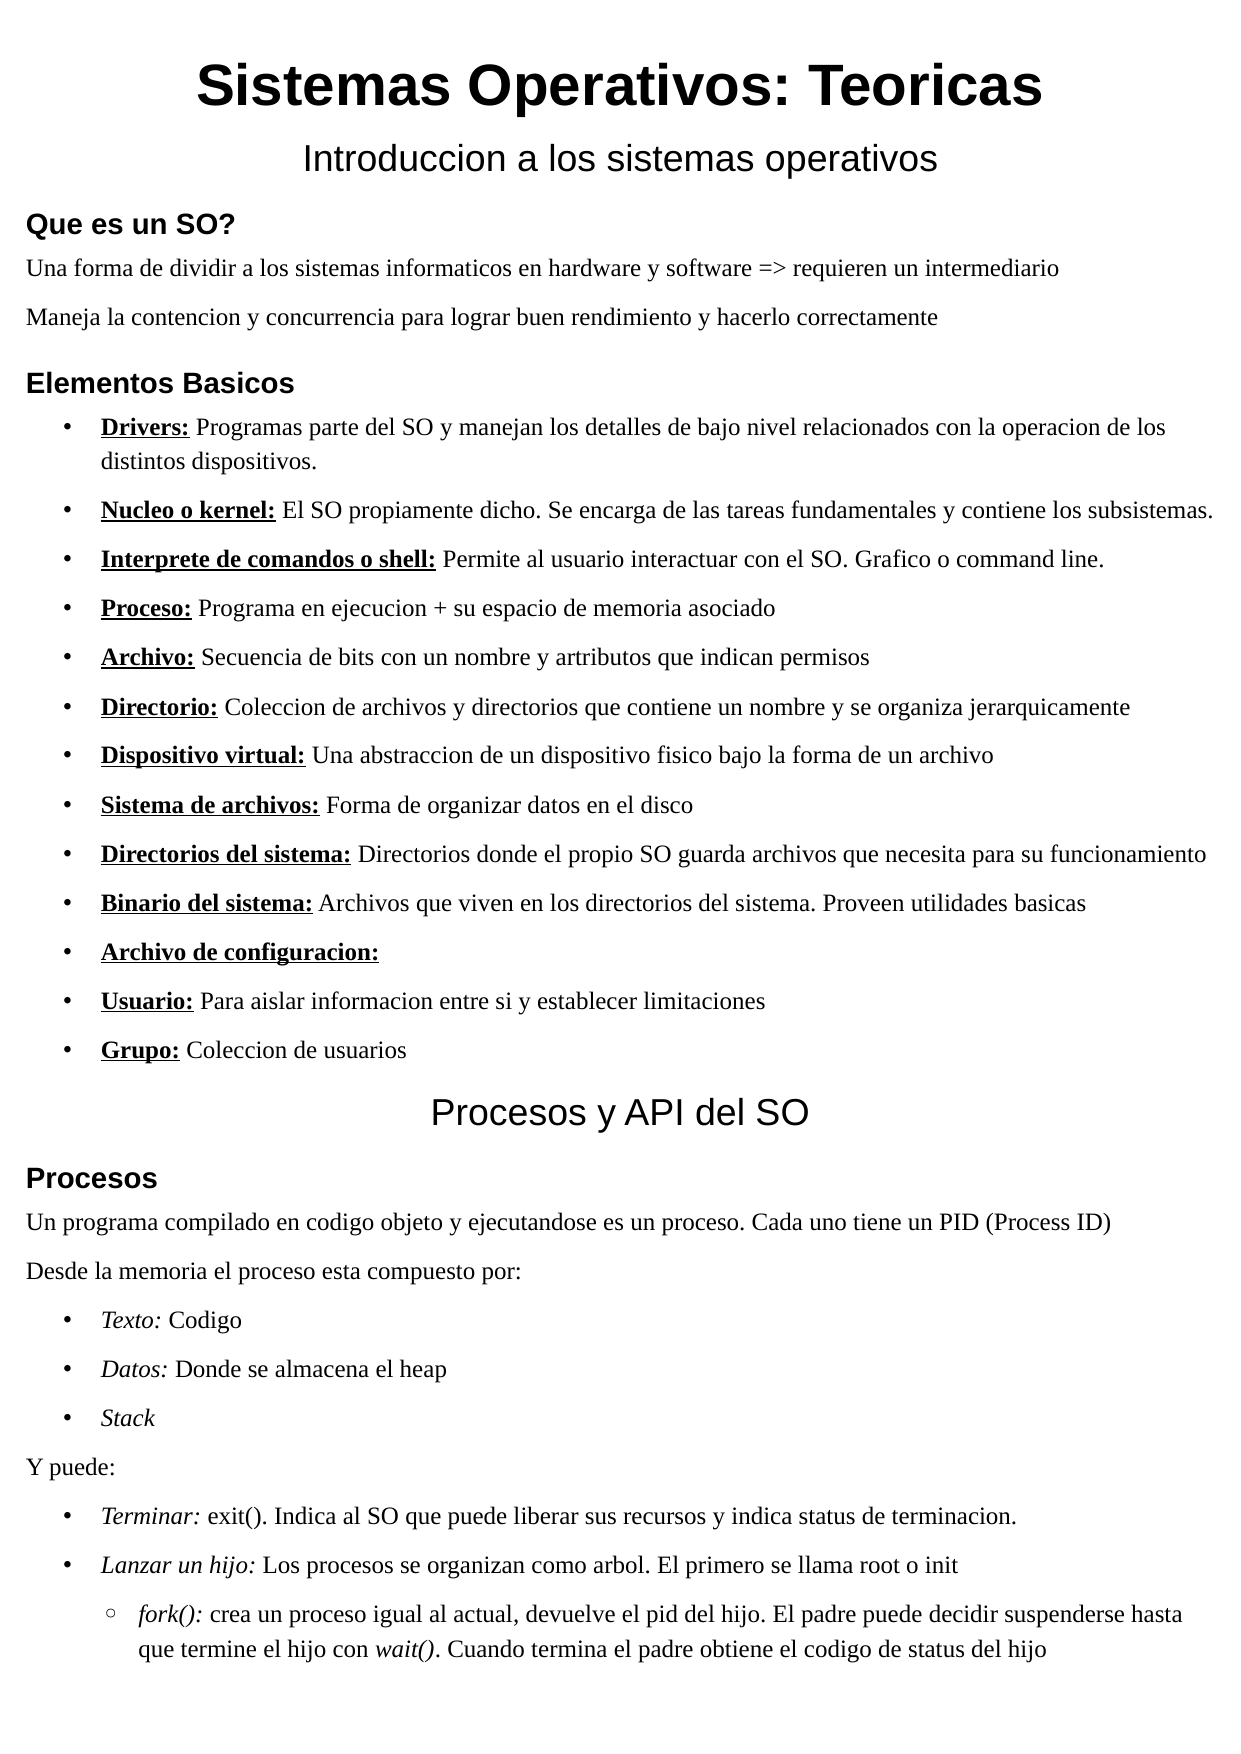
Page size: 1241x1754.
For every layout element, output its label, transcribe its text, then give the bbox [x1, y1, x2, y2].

list Binario del sistema: Archivos que viven en los directorios del sistema. Proveen utilidades basicas [63, 888, 1215, 917]
list Sistema de archivos: Forma de organizar datos en el disco [63, 790, 1215, 818]
subtitle Procesos [26, 1161, 1215, 1194]
list Lanzar un hijo: Los procesos se organizan como arbol. El primero se llama root o init [63, 1550, 1215, 1579]
text Y puede: [26, 1452, 1215, 1481]
subtitle Procesos y API del SO [26, 1090, 1215, 1133]
list Proceso: Programa en ejecucion + su espacio de memoria asociado [63, 593, 1215, 622]
list Datos: Donde se almacena el heap [63, 1354, 1215, 1383]
list Terminar: exit(). Indica al SO que puede liberar sus recursos y indica status de terminacion. [63, 1501, 1215, 1530]
subtitle Elementos Basicos [26, 366, 1215, 399]
list Archivo de configuracion: [63, 937, 1215, 966]
list Stack [63, 1403, 1215, 1432]
subtitle Introduccion a los sistemas operativos [26, 136, 1215, 179]
title Sistemas Operativos: Teoricas [26, 51, 1215, 118]
list Directorio: Coleccion de archivos y directorios que contiene un nombre y se organiza jerarquicamente [63, 692, 1215, 720]
text Maneja la contencion y concurrencia para lograr buen rendimiento y hacerlo correctamente [26, 302, 1215, 331]
list Archivo: Secuencia de bits con un nombre y artributos que indican permisos [63, 642, 1215, 671]
list Dispositivo virtual: Una abstraccion de un dispositivo fisico bajo la forma de un archivo [63, 741, 1215, 769]
list fork(): crea un proceso igual al actual, devuelve el pid del hijo. El padre puede decidir suspenderse hasta que termine el hijo con wait(). Cuando termina el padre obtiene el codigo de status del hijo [101, 1599, 1215, 1662]
list Usuario: Para aislar informacion entre si y establecer limitaciones [63, 986, 1215, 1015]
list Directorios del sistema: Directorios donde el propio SO guarda archivos que necesita para su funcionamiento [63, 839, 1215, 867]
list Nucleo o kernel: El SO propiamente dicho. Se encarga de las tareas fundamentales y contiene los subsistemas. [63, 495, 1215, 524]
text Una forma de dividir a los sistemas informaticos en hardware y software => requieren un intermediario [26, 253, 1215, 282]
list Drivers: Programas parte del SO y manejan los detalles de bajo nivel relacionados con la operacion de los distintos dispositivos. [63, 412, 1215, 475]
subtitle Que es un SO? [26, 207, 1215, 240]
list Texto: Codigo [63, 1305, 1215, 1334]
list Interprete de comandos o shell: Permite al usuario interactuar con el SO. Grafico o command line. [63, 544, 1215, 573]
text Desde la memoria el proceso esta compuesto por: [26, 1256, 1215, 1284]
text Un programa compilado en codigo objeto y ejecutandose es un proceso. Cada uno tiene un PID (Process ID) [26, 1207, 1215, 1236]
list Grupo: Coleccion de usuarios [63, 1035, 1215, 1064]
